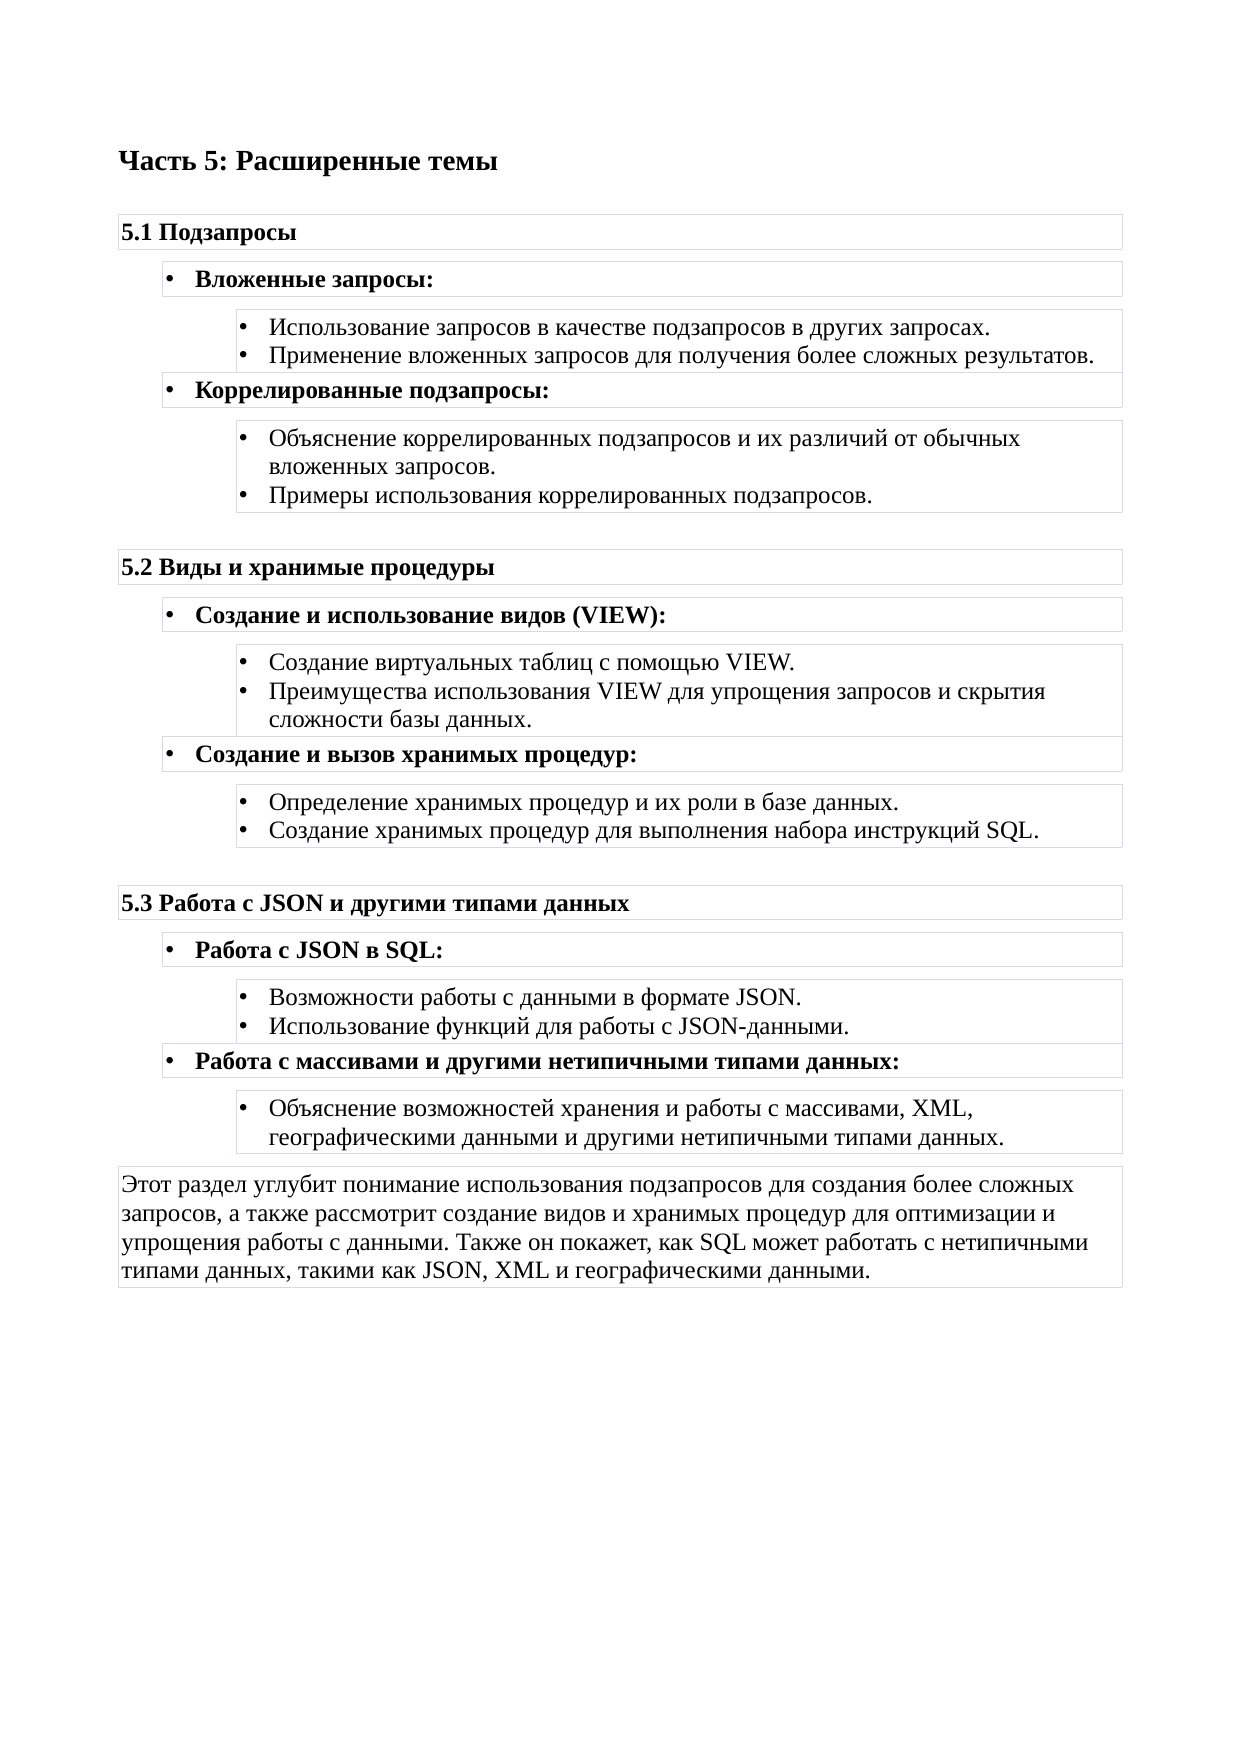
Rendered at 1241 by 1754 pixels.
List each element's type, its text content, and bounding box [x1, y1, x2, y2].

list Возможности работы с данными в формате JSON. [237, 980, 1122, 1008]
list Объяснение коррелированных подзапросов и их различий от обычных вложенных запросов. [237, 421, 1122, 477]
list Создание и использование видов (VIEW): [163, 598, 1122, 631]
subtitle 5.2 Виды и хранимые процедуры [119, 550, 1122, 584]
list Вложенные запросы: [163, 262, 1122, 296]
list Преимущества использования VIEW для упрощения запросов и скрытия сложности базы данных. [237, 673, 1122, 736]
list Создание виртуальных таблиц с помощью VIEW. [237, 645, 1122, 673]
list Примеры использования коррелированных подзапросов. [237, 477, 1122, 512]
subtitle Часть 5: Расширенные темы [118, 143, 1122, 177]
list Работа с JSON в SQL: [163, 933, 1122, 966]
list Объяснение возможностей хранения и работы с массивами, XML, географическими данными и другими нетипичными типами данных. [237, 1091, 1122, 1153]
list Создание хранимых процедур для выполнения набора инструкций SQL. [237, 812, 1122, 847]
subtitle 5.3 Работа с JSON и другими типами данных [119, 886, 1122, 919]
list Работа с массивами и другими нетипичными типами данных: [163, 1044, 1122, 1077]
text Этот раздел углубит понимание использования подзапросов для создания более сложных запросов, а также рассмотрит создание видов и хранимых процедур для оптимизации и упрощения работы с данными. Также он покажет, как SQL может работать с нетипичными типами данных, такими как JSON, XML и географическими данными. [119, 1167, 1122, 1287]
list Использование функций для работы с JSON-данными. [237, 1008, 1122, 1043]
list Создание и вызов хранимых процедур: [163, 737, 1122, 771]
list Использование запросов в качестве подзапросов в других запросах. [237, 310, 1122, 337]
list Коррелированные подзапросы: [163, 373, 1122, 407]
list Определение хранимых процедур и их роли в базе данных. [237, 785, 1122, 812]
subtitle 5.1 Подзапросы [119, 215, 1122, 249]
list Применение вложенных запросов для получения более сложных результатов. [237, 337, 1122, 372]
